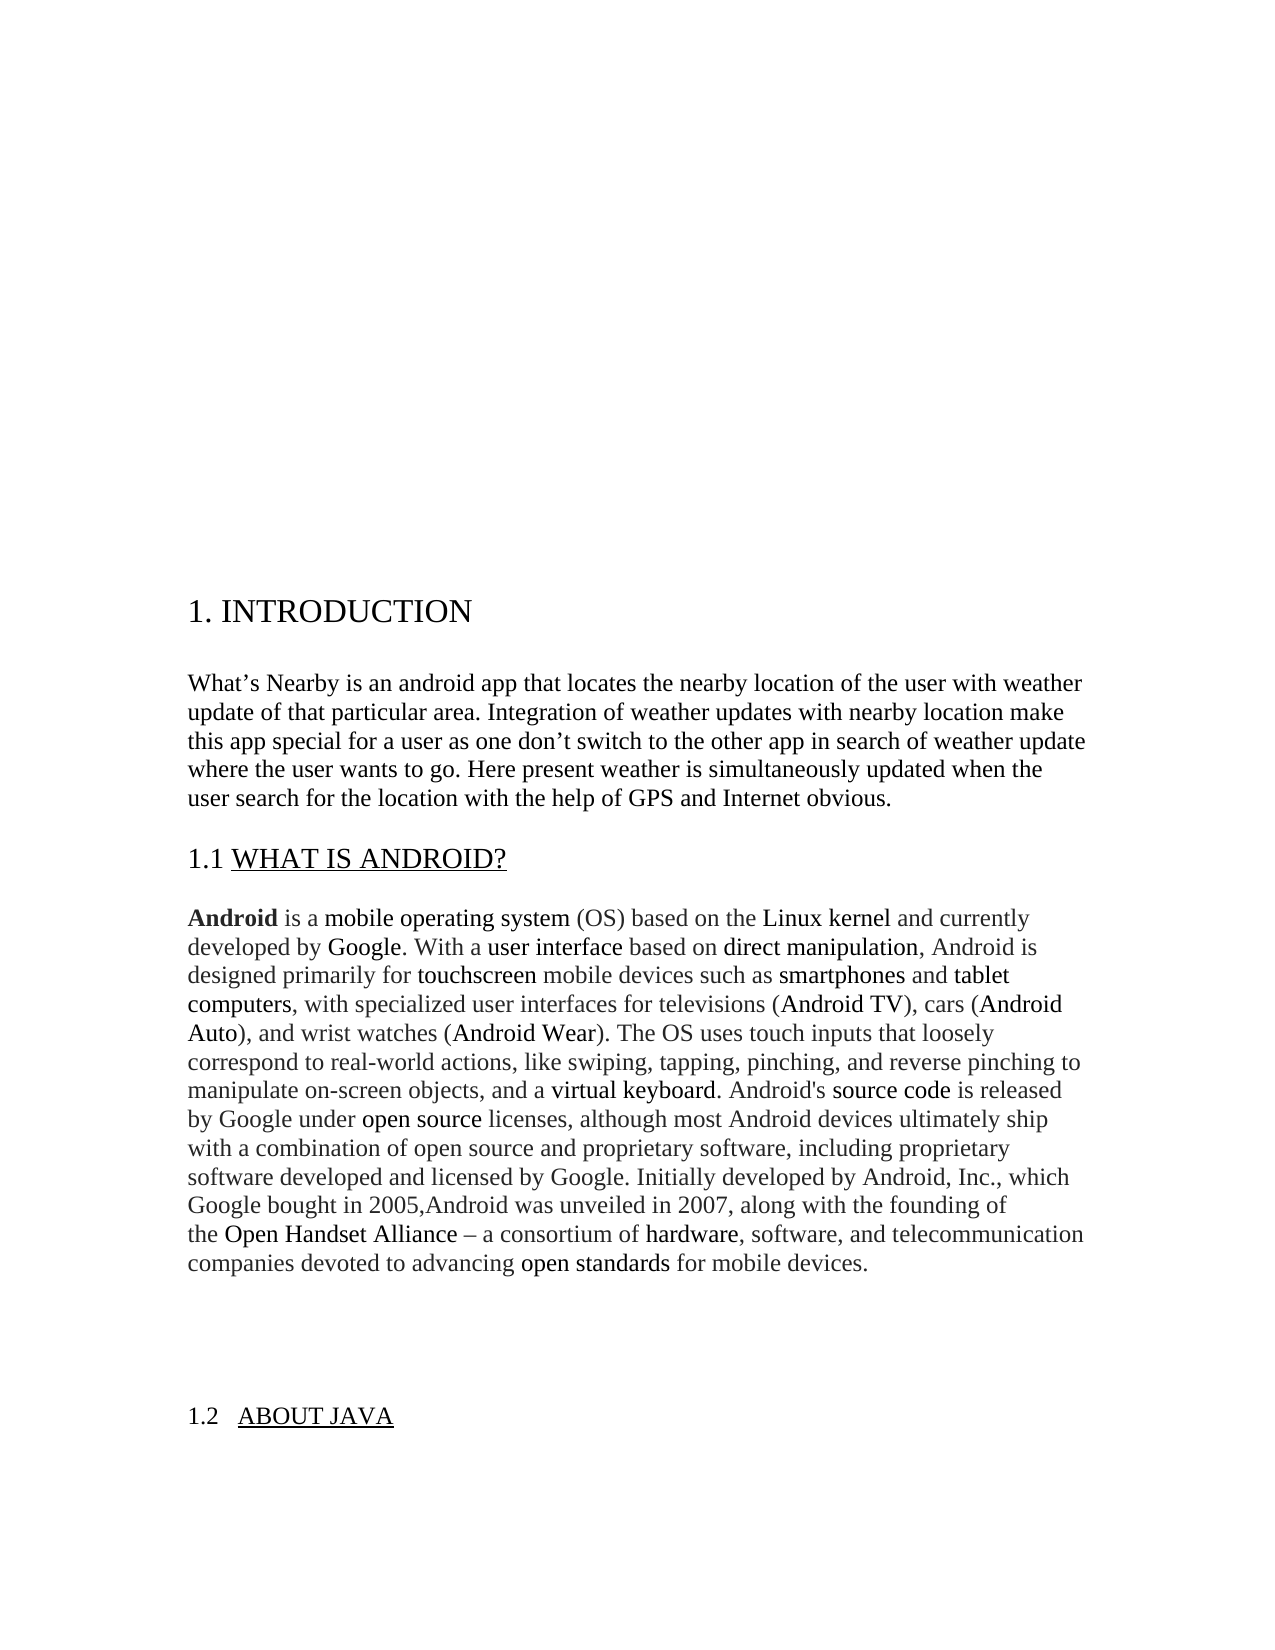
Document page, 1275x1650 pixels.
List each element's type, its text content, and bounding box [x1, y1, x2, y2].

text What’s Nearby is an android app that locates the nearby location of the user with weather update of that particular area. Integration of weather updates with nearby location make this app special for a user as one don’t switch to the other app in search of weather update where the user wants to go. Here present weather is simultaneously updated when the user search for the location with the help of GPS and Internet obvious. [187, 668, 1087, 812]
text 1.1 WHAT IS ANDROID? [187, 841, 1087, 874]
text 1. INTRODUCTION [187, 592, 1087, 630]
text Android is a mobile operating system (OS) based on the Linux kernel and currently developed by Google. With a user interface based on direct manipulation, Android is designed primarily for touchscreen mobile devices such as smartphones and tablet computers, with specialized user interfaces for televisions (Android TV), cars (Android Auto), and wrist watches (Android Wear). The OS uses touch inputs that loosely correspond to real-world actions, like swiping, tapping, pinching, and reverse pinching to manipulate on-screen objects, and a virtual keyboard. Android's source code is released by Google under open source licenses, although most Android devices ultimately ship with a combination of open source and proprietary software, including proprietary software developed and licensed by Google. Initially developed by Android, Inc., which Google bought in 2005,Android was unveiled in 2007, along with the founding of the Open Handset Alliance – a consortium of hardware, software, and telecommunication companies devoted to advancing open standards for mobile devices. [187, 903, 1087, 1277]
text 1.2 ABOUT JAVA [187, 1401, 1087, 1430]
